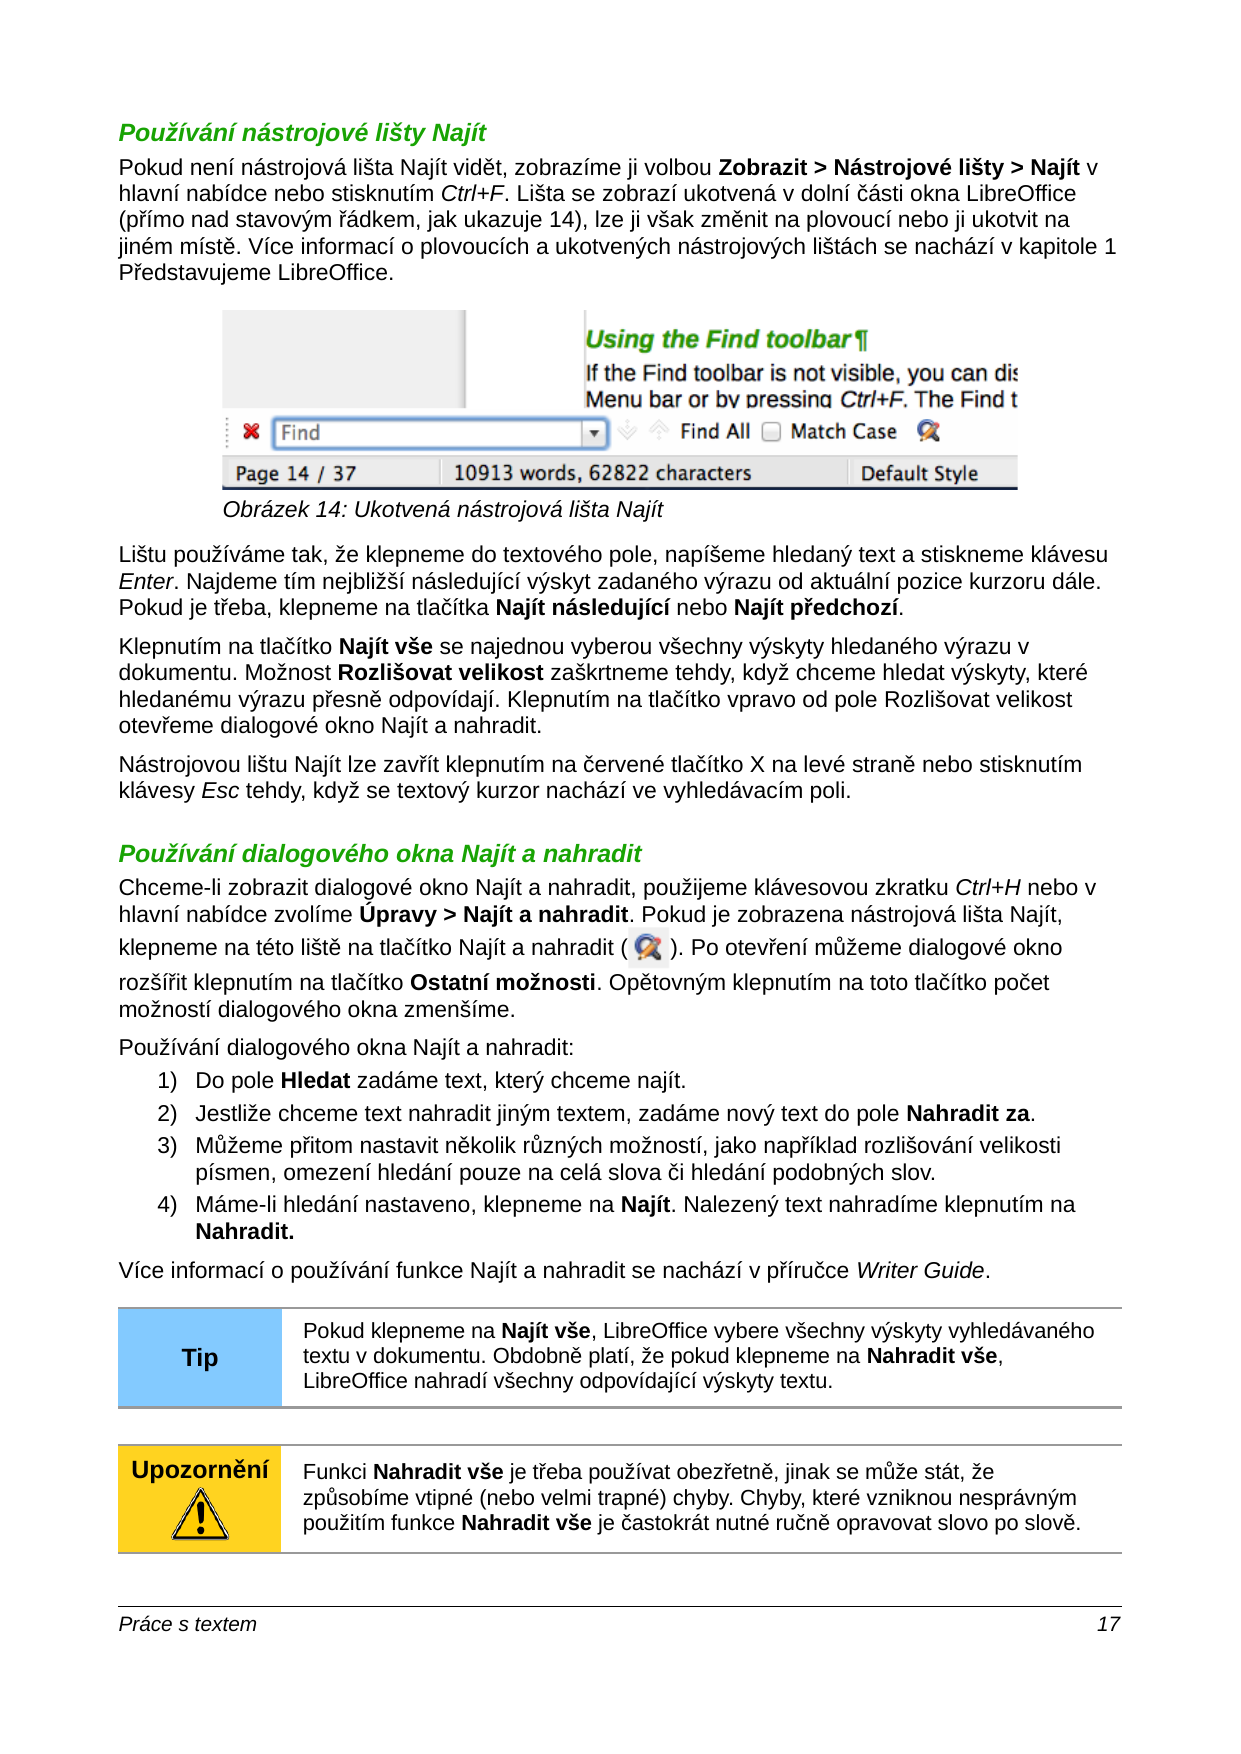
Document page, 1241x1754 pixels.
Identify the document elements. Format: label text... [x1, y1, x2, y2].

list Používání dialogového okna Najít a nahradit: [118, 1034, 1122, 1061]
table_header Upozornění [118, 1446, 281, 1552]
subtitle Používání nástrojové lišty Najít [118, 118, 1122, 147]
text Obrázek 14 : Ukotvená nástrojová lišta Najít [222, 496, 1018, 522]
list Do pole Hledat zadáme text, který chceme najít. [177, 1067, 1122, 1093]
picture [627, 927, 670, 970]
table_header Funkci Nahradit vše je třeba používat obezřetně, jinak se může stát, že způsobíme vtipné (nebo velmi trapné) chyby. Chyby, které vzniknou nesprávným použitím funkce Nahradit vše je častokrát nutné ručně opravovat slovo po slově. [281, 1446, 1122, 1552]
picture [222, 310, 1018, 490]
list Můžeme přitom nastavit několik různých možností, jako například rozlišování velikosti písmen, omezení hledání pouze na celá slova či hledání podobných slov. [177, 1132, 1122, 1185]
text Pokud není nástrojová lišta Najít vidět, zobrazíme ji volbou Zobrazit > Nástrojové lišty > Najít v hlavní nabídce nebo stisknutím Ctrl+F. Lišta se zobrazí ukotvená v dolní části okna LibreOffice (přímo nad stavovým řádkem, jak ukazuje obrázek 14), lze ji však změnit na plovoucí nebo ji ukotvit na jiném místě. Více informací o plovoucích a ukotvených nástrojových lištách se nachází v kapitole 1 Představujeme LibreOffice. [118, 153, 1122, 285]
picture [167, 1483, 233, 1544]
table_header Tip [118, 1309, 282, 1406]
text Nástrojovou lištu Najít lze zavřít klepnutím na červené tlačítko X na levé straně nebo stisknutím klávesy Esc tehdy, když se textový kurzor nachází ve vyhledávacím poli. [118, 751, 1122, 803]
text Klepnutím na tlačítko Najít vše se najednou vyberou všechny výskyty hledaného výrazu v dokumentu. Možnost Rozlišovat velikost zaškrtneme tehdy, když chceme hledat výskyty, které hledanému výrazu přesně odpovídají. Klepnutím na tlačítko vpravo od pole Rozlišovat velikost otevřeme dialogové okno Najít a nahradit. [118, 633, 1122, 738]
subtitle Používání dialogového okna Najít a nahradit [118, 839, 1122, 868]
list Jestliže chceme text nahradit jiným textem, zadáme nový text do pole Nahradit za. [177, 1100, 1122, 1126]
text Chceme-li zobrazit dialogové okno Najít a nahradit, použijeme klávesovou zkratku Ctrl+H nebo v hlavní nabídce zvolíme Úpravy > Najít a nahradit. Pokud je zobrazena nástrojová lišta Najít, klepneme na této liště na tlačítko Najít a nahradit (). Po otevření můžeme dialogové okno rozšířit klepnutím na tlačítko Ostatní možnosti. Opětovným klepnutím na toto tlačítko počet možností dialogového okna zmenšíme. [118, 874, 1122, 1022]
text Lištu používáme tak, že klepneme do textového pole, napíšeme hledaný text a stiskneme klávesu Enter. Najdeme tím nejbližší následující výskyt zadaného výrazu od aktuální pozice kurzoru dále. Pokud je třeba, klepneme na tlačítka Najít následující nebo Najít předchozí. [118, 541, 1122, 620]
table_header Pokud klepneme na Najít vše, LibreOffice vybere všechny výskyty vyhledávaného textu v dokumentu. Obdobně platí, že pokud klepneme na Nahradit vše, LibreOffice nahradí všechny odpovídající výskyty textu. [282, 1309, 1122, 1406]
text Více informací o používání funkce Najít a nahradit se nachází v příručce Writer Guide. [118, 1257, 1122, 1283]
list Máme-li hledání nastaveno, klepneme na Najít. Nalezený text nahradíme klepnutím na Nahradit. [177, 1191, 1122, 1244]
